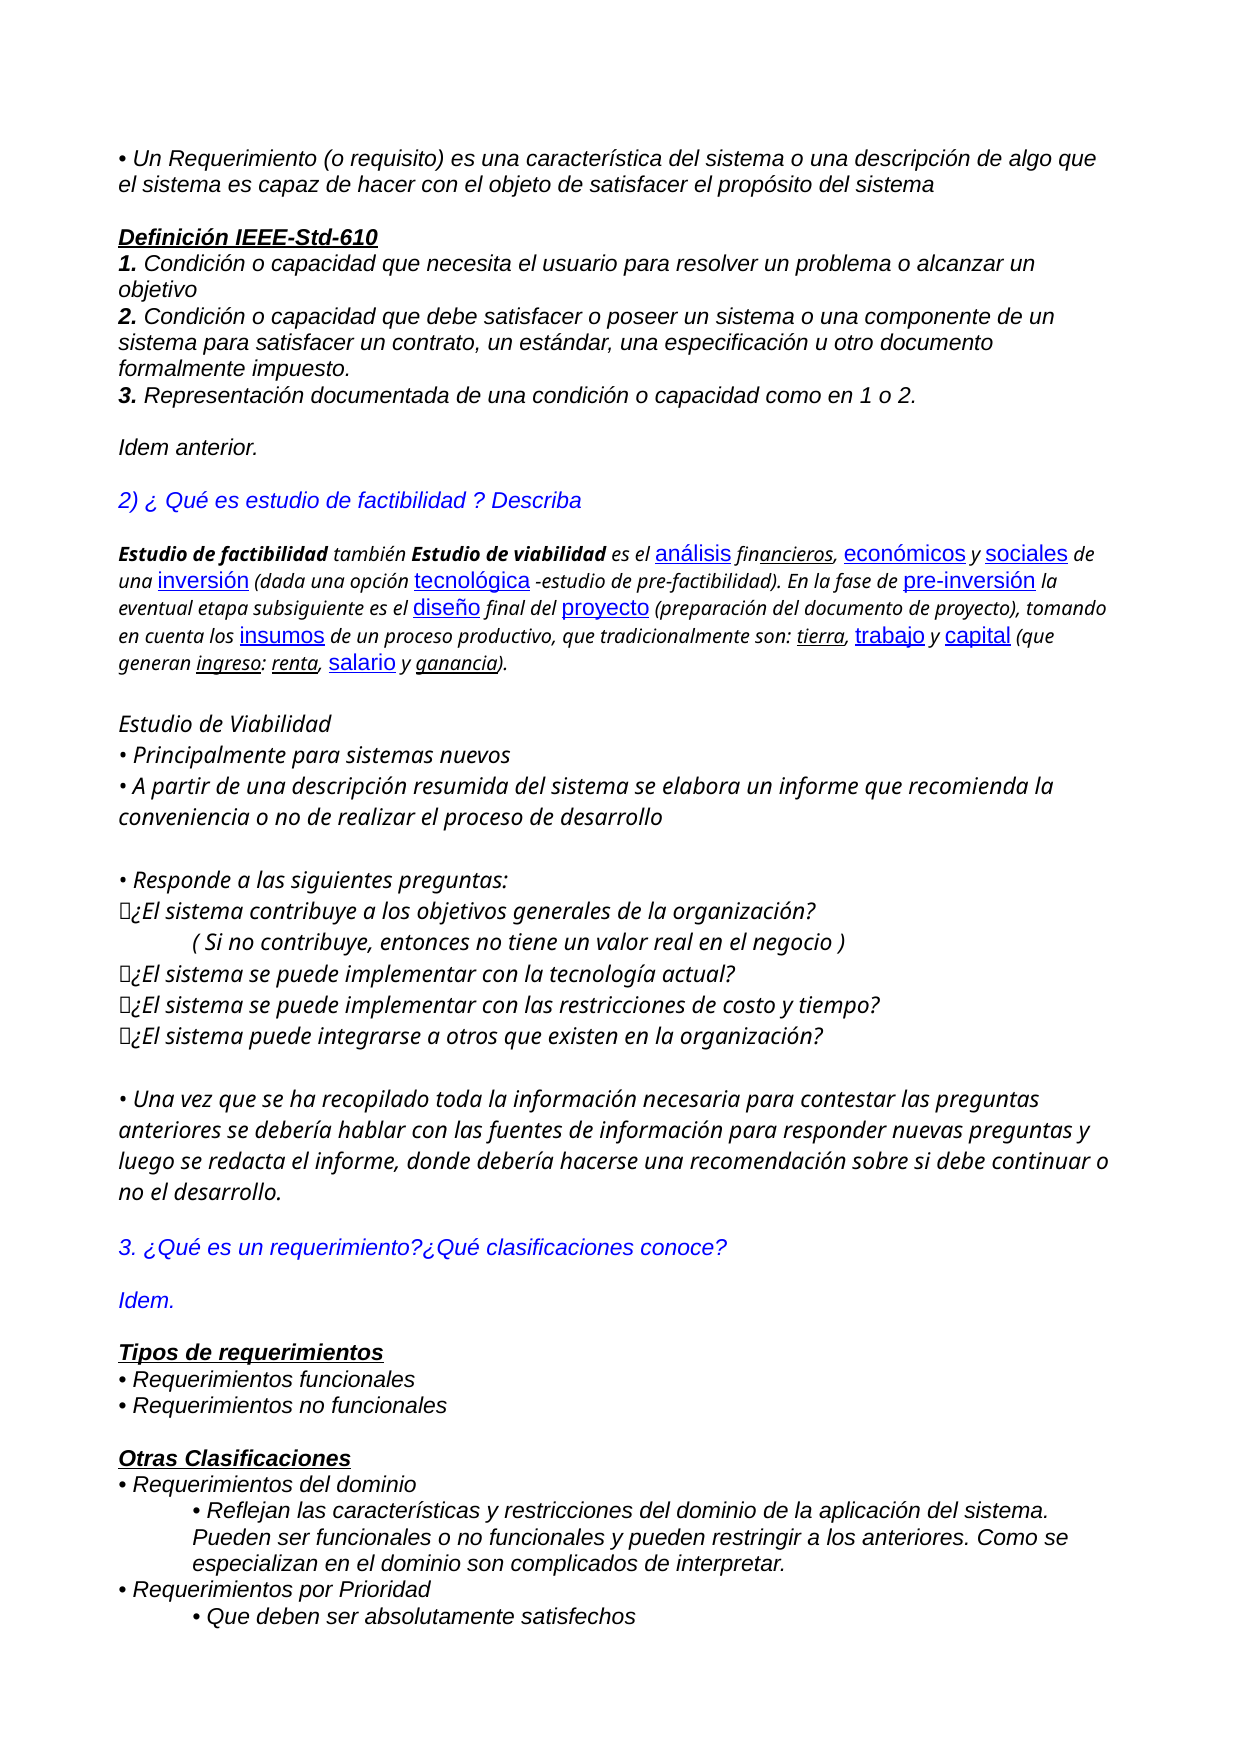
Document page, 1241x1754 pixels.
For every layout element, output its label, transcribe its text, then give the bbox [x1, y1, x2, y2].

text • Un Requerimiento (o requisito) es una característica del sistema o una descripción de algo que el sistema es capaz de hacer con el objeto de satisfacer el propósito del sistema [118, 144, 1122, 197]
text 3. ¿Qué es un requerimiento?¿Qué clasificaciones conoce? [118, 1234, 1122, 1260]
text • Principalmente para sistemas nuevos [118, 739, 1122, 770]
text Definición IEEE-Std-610 [118, 223, 1122, 250]
text • Requerimientos no funcionales [118, 1392, 1122, 1418]
text • Que deben ser absolutamente satisfechos [118, 1603, 1122, 1629]
text ¿El sistema contribuye a los objetivos generales de la organización? [118, 895, 1122, 926]
text • Reflejan las características y restricciones del dominio de la aplicación del sistema. Pueden ser funcionales o no funcionales y pueden restringir a los anteriores. Como se especializan en el dominio son complicados de interpretar. [118, 1497, 1122, 1576]
text ¿El sistema se puede implementar con las restricciones de costo y tiempo? [118, 989, 1122, 1020]
text Idem anterior. [118, 434, 1122, 461]
text Estudio de factibilidad también Estudio de viabilidad es el análisis financieros, económicos y sociales de una inversión (dada una opción tecnológica -estudio de pre-factibilidad). En la fase de pre-inversión la eventual etapa subsiguiente es el diseño final del proyecto (preparación del documento de proyecto), tomando en cuenta los insumos de un proceso productivo, que tradicionalmente son: tierra, trabajo y capital (que generan ingreso: renta, salario y ganancia). [118, 540, 1122, 676]
text Tipos de requerimientos [118, 1339, 1122, 1366]
text Idem. [118, 1287, 1122, 1313]
text • Responde a las siguientes preguntas: [118, 864, 1122, 895]
text • A partir de una descripción resumida del sistema se elabora un informe que recomienda la conveniencia o no de realizar el proceso de desarrollo [118, 770, 1122, 832]
text • Requerimientos del dominio [118, 1471, 1122, 1497]
text ¿El sistema se puede implementar con la tecnología actual? [118, 957, 1122, 989]
text • Requerimientos por Prioridad [118, 1576, 1122, 1603]
text 1. Condición o capacidad que necesita el usuario para resolver un problema o alcanzar un objetivo [118, 250, 1122, 303]
text • Una vez que se ha recopilado toda la información necesaria para contestar las preguntas anteriores se debería hablar con las fuentes de información para responder nuevas preguntas y luego se redacta el informe, donde debería hacerse una recomendación sobre si debe continuar o no el desarrollo. [118, 1082, 1122, 1207]
text ¿El sistema puede integrarse a otros que existen en la organización? [118, 1020, 1122, 1051]
text • Requerimientos funcionales [118, 1366, 1122, 1392]
text 2) ¿ Qué es estudio de factibilidad ? Describa [118, 487, 1122, 513]
text 2. Condición o capacidad que debe satisfacer o poseer un sistema o una componente de un sistema para satisfacer un contrato, un estándar, una especificación u otro documento formalmente impuesto. [118, 303, 1122, 382]
text Estudio de Viabilidad [118, 707, 1122, 739]
text Otras Clasificaciones [118, 1445, 1122, 1471]
text ( Si no contribuye, entonces no tiene un valor real en el negocio ) [118, 926, 1122, 957]
text 3. Representación documentada de una condición o capacidad como en 1 o 2. [118, 382, 1122, 408]
